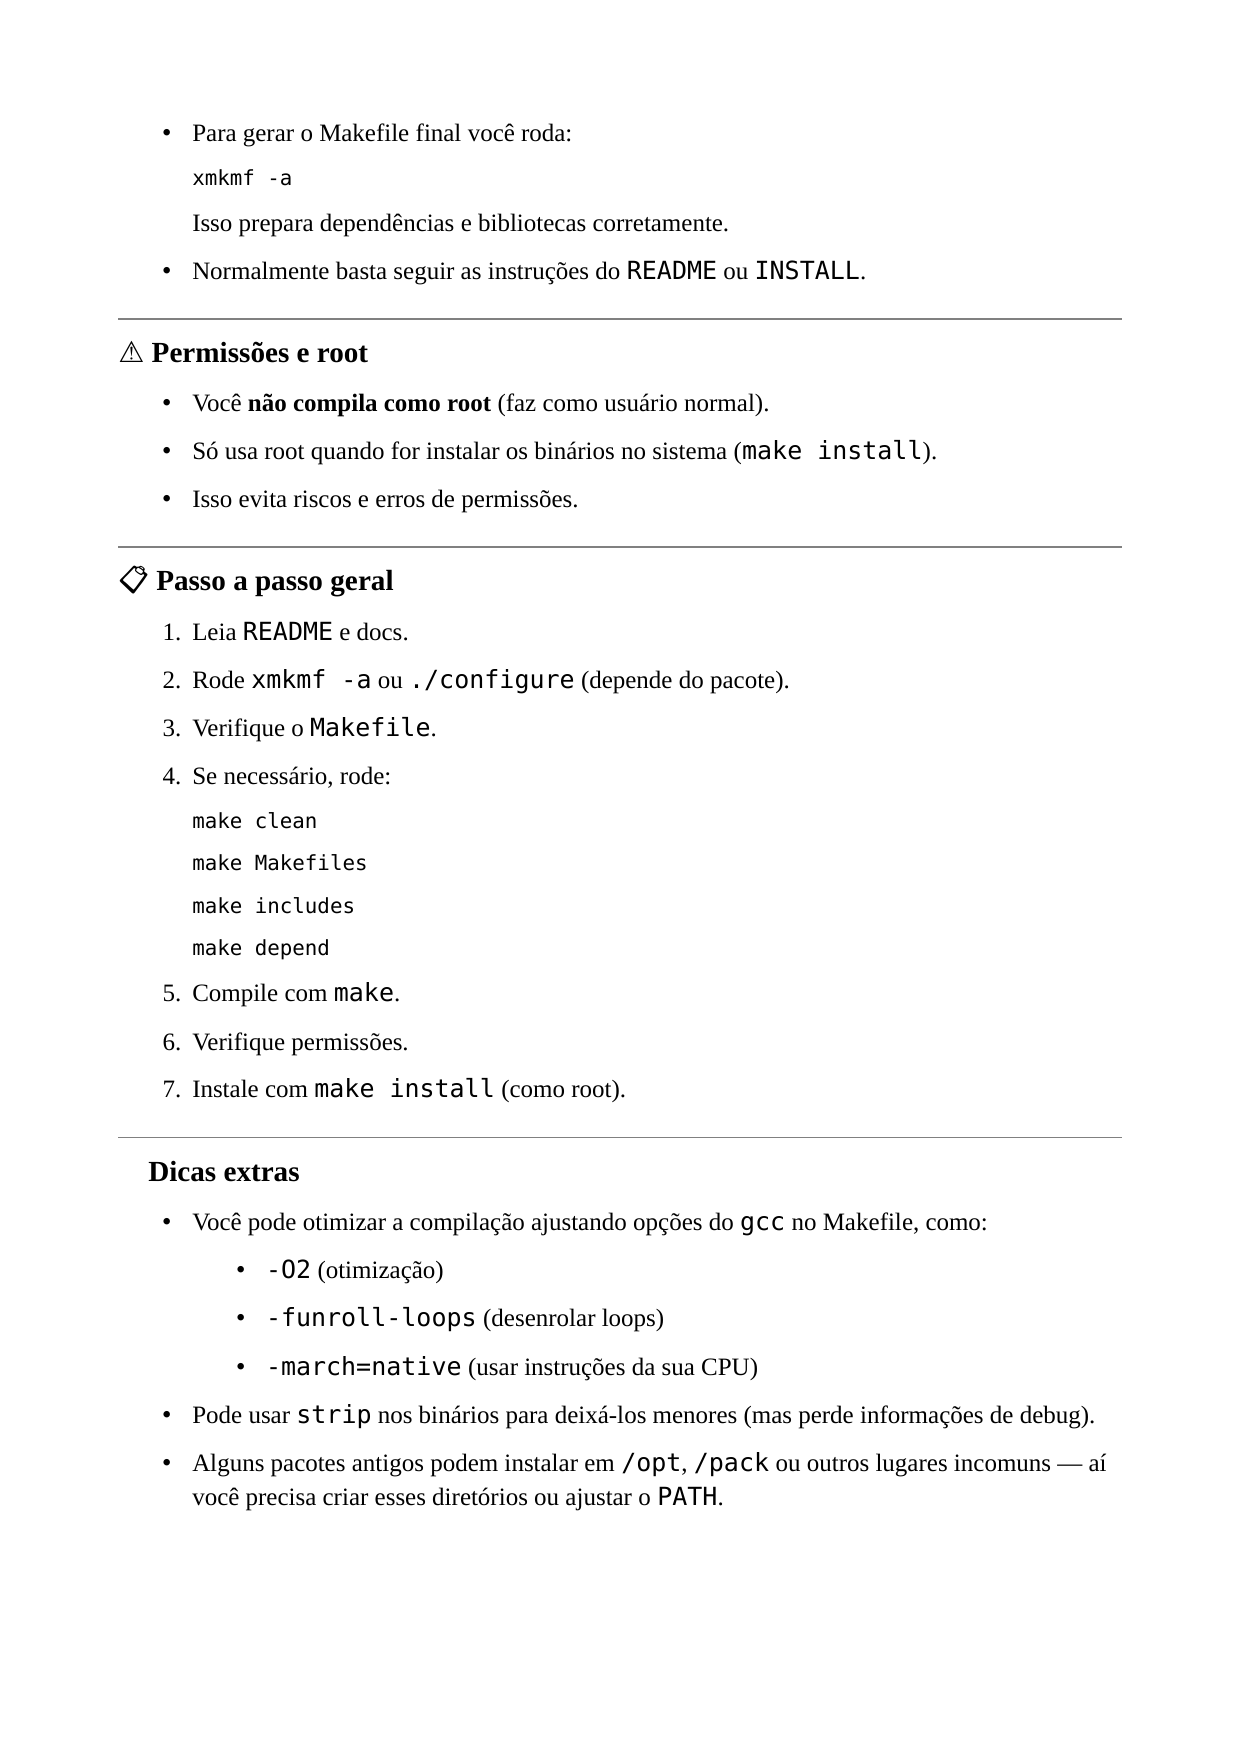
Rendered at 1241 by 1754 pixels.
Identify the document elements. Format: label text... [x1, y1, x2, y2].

list Para gerar o Makefile final você roda: [162, 118, 1122, 147]
list xmkmf -a [162, 166, 1122, 190]
list Isso evita riscos e erros de permissões. [162, 484, 1122, 513]
list Pode usar strip nos binários para deixá-los menores (mas perde informações de debug). [162, 1400, 1122, 1429]
list Rode xmkmf -a ou ./configure (depende do pacote). [162, 665, 1122, 694]
list -funroll-loops (desenrolar loops) [236, 1303, 1122, 1333]
list make clean [162, 809, 1122, 833]
subtitle ⚠️ Permissões e root [118, 335, 1122, 369]
list Você não compila como root (faz como usuário normal). [162, 388, 1122, 417]
list Compile com make. [162, 978, 1122, 1008]
list make Makefiles [162, 851, 1122, 876]
list Verifique o Makefile. [162, 713, 1122, 742]
list Normalmente basta seguir as instruções do README ou INSTALL. [162, 256, 1122, 285]
list -march=native (usar instruções da sua CPU) [236, 1352, 1122, 1381]
list Isso prepara dependências e bibliotecas corretamente. [162, 208, 1122, 237]
list Verifique permissões. [162, 1027, 1122, 1055]
subtitle 📋 Passo a passo geral [118, 563, 1122, 597]
list Você pode otimizar a compilação ajustando opções do gcc no Makefile, como: [162, 1207, 1122, 1236]
list -O2 (otimização) [236, 1255, 1122, 1284]
list Alguns pacotes antigos podem instalar em /opt, /pack ou outros lugares incomuns — aí você precisa criar esses diretórios ou ajustar o PATH. [162, 1448, 1122, 1511]
list make includes [162, 894, 1122, 918]
list Instale com make install (como root). [162, 1074, 1122, 1103]
list Leia README e docs. [162, 617, 1122, 646]
list Só usa root quando for instalar os binários no sistema (make install). [162, 436, 1122, 465]
subtitle 🧩 Dicas extras [118, 1154, 1122, 1187]
list make depend [162, 936, 1122, 960]
list Se necessário, rode: [162, 761, 1122, 790]
